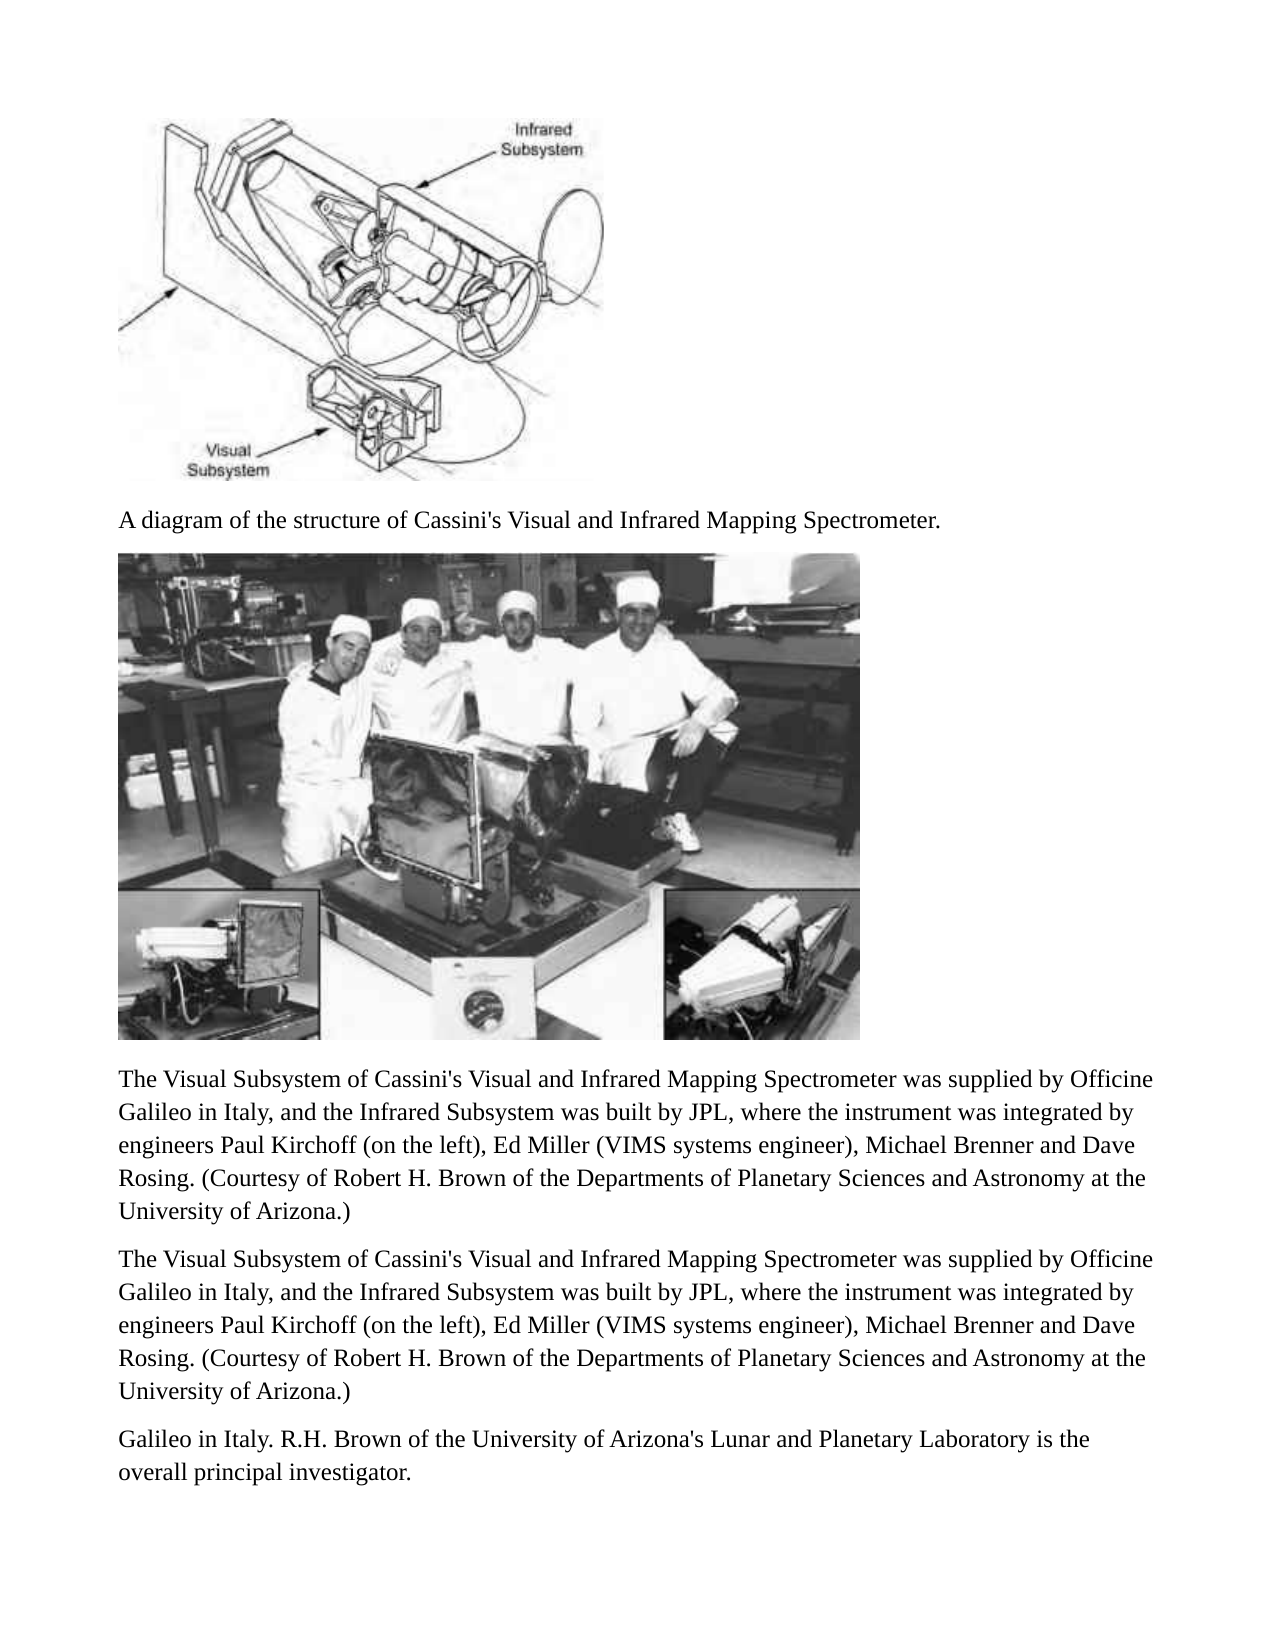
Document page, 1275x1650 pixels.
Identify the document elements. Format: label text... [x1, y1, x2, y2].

text The Visual Subsystem of Cassini's Visual and Infrared Mapping Spectrometer was supplied by Officine Galileo in Italy, and the Infrared Subsystem was built by JPL, where the instrument was integrated by engineers Paul Kirchoff (on the left), Ed Miller (VIMS systems engineer), Michael Brenner and Dave Rosing. (Courtesy of Robert H. Brown of the Departments of Planetary Sciences and Astronomy at the University of Arizona.) [118, 1064, 1157, 1225]
text A diagram of the structure of Cassini's Visual and Infrared Mapping Spectrometer. [118, 505, 1157, 534]
picture [118, 118, 604, 481]
picture [118, 552, 860, 1040]
text Galileo in Italy. R.H. Brown of the University of Arizona's Lunar and Planetary Laboratory is the overall principal investigator. [118, 1424, 1157, 1485]
text The Visual Subsystem of Cassini's Visual and Infrared Mapping Spectrometer was supplied by Officine Galileo in Italy, and the Infrared Subsystem was built by JPL, where the instrument was integrated by engineers Paul Kirchoff (on the left), Ed Miller (VIMS systems engineer), Michael Brenner and Dave Rosing. (Courtesy of Robert H. Brown of the Departments of Planetary Sciences and Astronomy at the University of Arizona.) [118, 1244, 1157, 1405]
